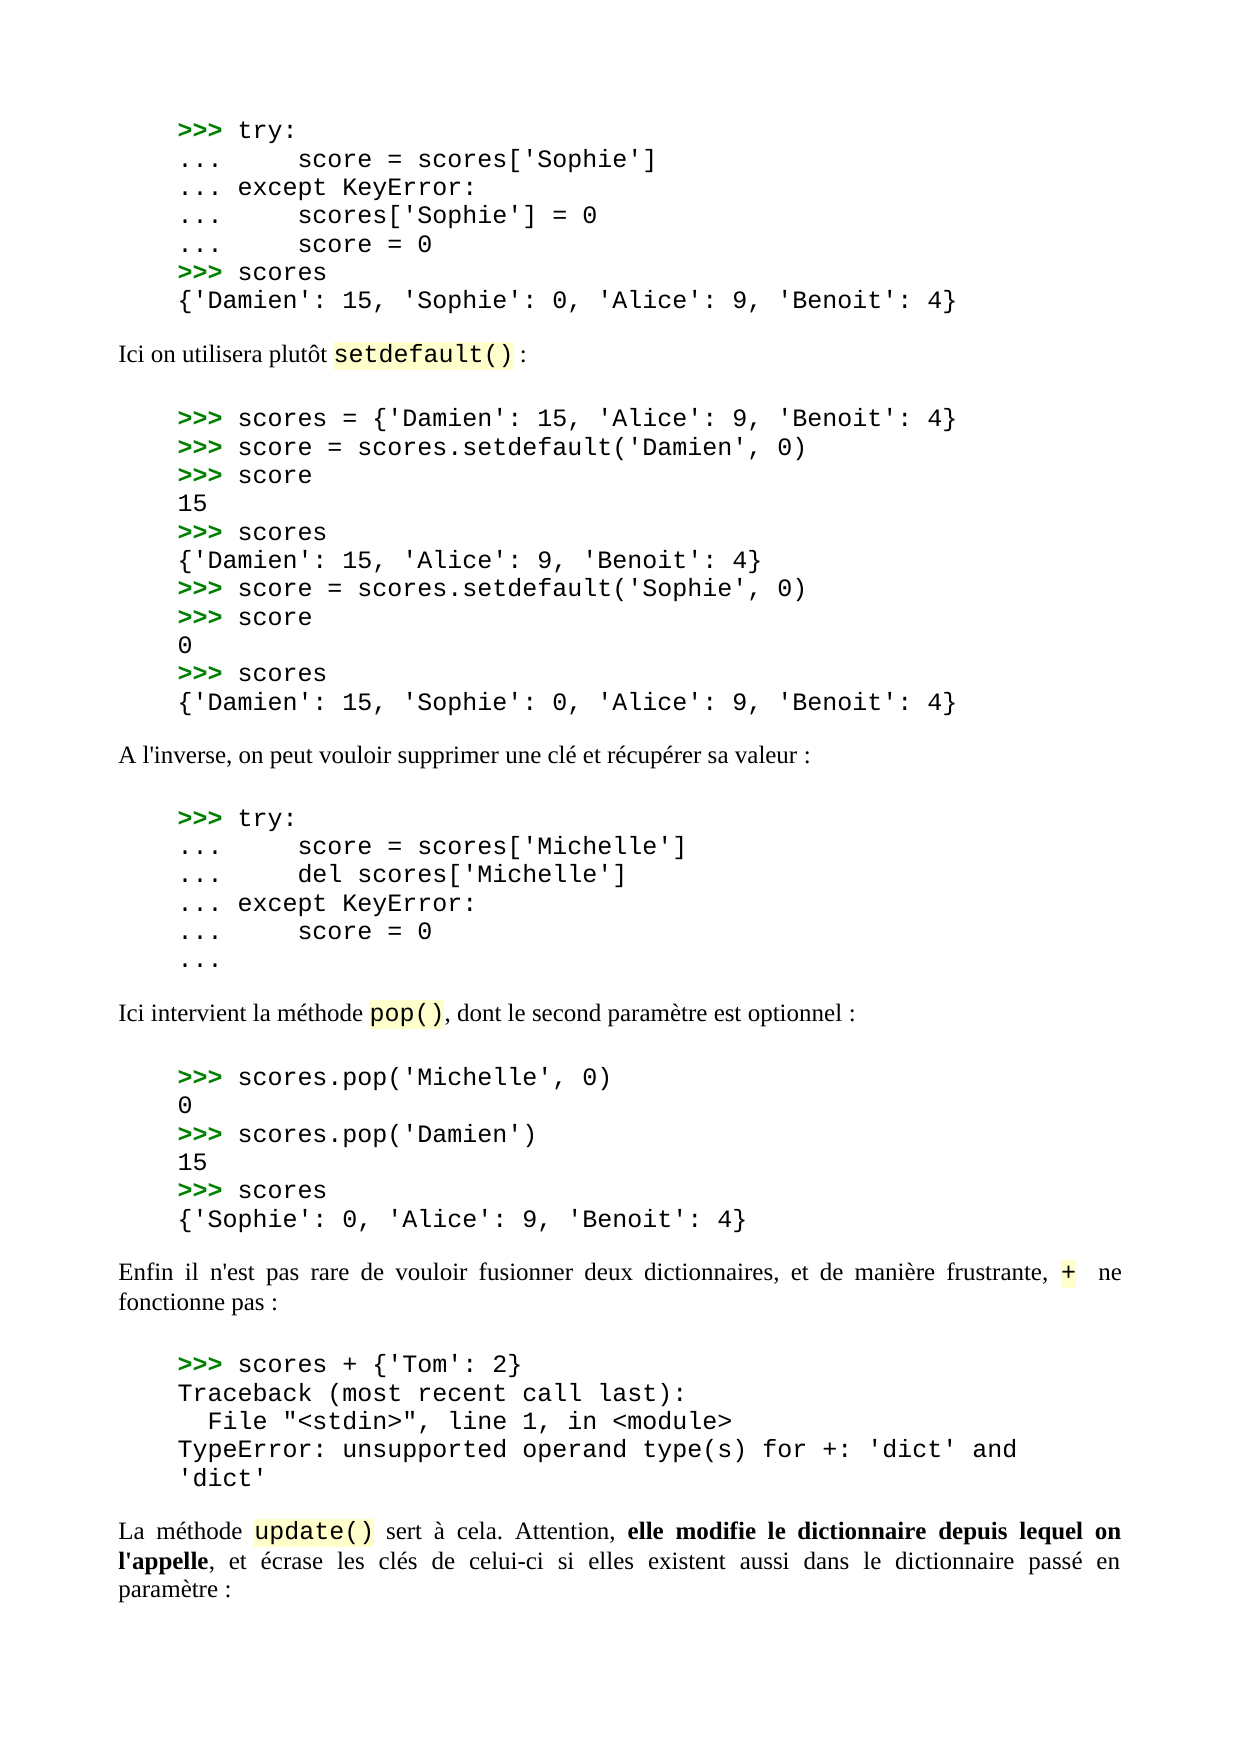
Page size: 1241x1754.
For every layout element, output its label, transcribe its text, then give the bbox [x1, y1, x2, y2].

text Enfin il n'est pas rare de vouloir fusionner deux dictionnaires, et de manière frustrante, + ne fonctionne pas : [118, 1258, 1122, 1316]
text >>> scores + {'Tom': 2} Traceback (most recent call last): File "<stdin>", line 1, in <module> TypeError: unsupported operand type(s) for +: 'dict' and 'dict' [177, 1352, 1122, 1494]
text La méthode update() sert à cela. Attention, elle modifie le dictionnaire depuis lequel on l'appelle, et écrase les clés de celui-ci si elles existent aussi dans le dictionnaire passé en paramètre : [118, 1517, 1122, 1603]
text >>> scores.pop('Michelle', 0) 0 >>> scores.pop('Damien') 15 >>> scores {'Sophie': 0, 'Alice': 9, 'Benoit': 4} [177, 1065, 1122, 1235]
text >>> try: ... score = scores['Michelle'] ... del scores['Michelle'] ... except KeyError: ... score = 0 ... [177, 805, 1122, 975]
text Ici on utilisera plutôt setdefault() : [118, 340, 1122, 370]
text >>> try: ... score = scores['Sophie'] ... except KeyError: ... scores['Sophie'] = 0 ... score = 0 >>> scores {'Damien': 15, 'Sophie': 0, 'Alice': 9, 'Benoit': 4} [177, 118, 1122, 316]
text >>> scores = {'Damien': 15, 'Alice': 9, 'Benoit': 4} >>> score = scores.setdefault('Damien', 0) >>> score 15 >>> scores {'Damien': 15, 'Alice': 9, 'Benoit': 4} >>> score = scores.setdefault('Sophie', 0) >>> score 0 >>> scores {'Damien': 15, 'Sophie': 0, 'Alice': 9, 'Benoit': 4} [177, 406, 1122, 718]
text Ici intervient la méthode pop(), dont le second paramètre est optionnel : [118, 999, 1122, 1029]
text A l'inverse, on peut vouloir supprimer une clé et récupérer sa valeur : [118, 741, 1122, 769]
